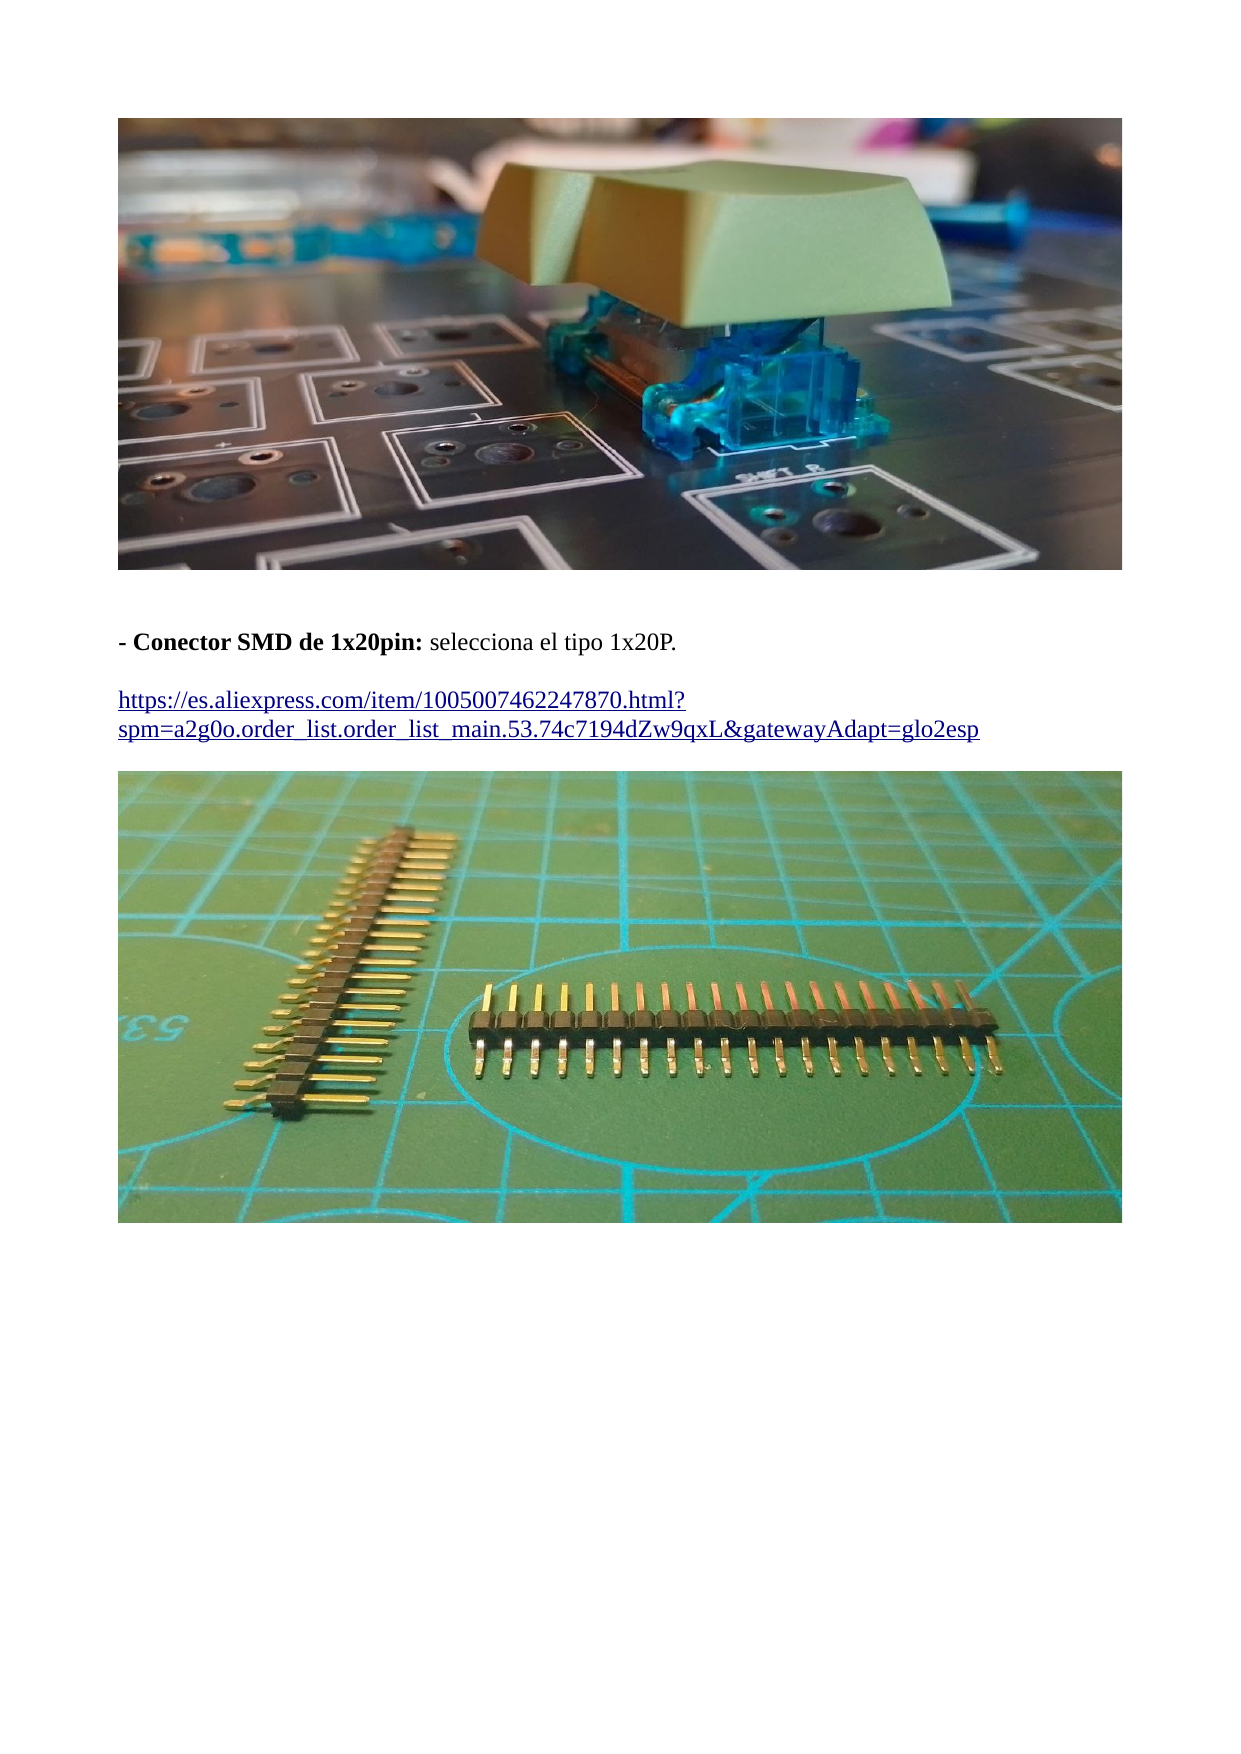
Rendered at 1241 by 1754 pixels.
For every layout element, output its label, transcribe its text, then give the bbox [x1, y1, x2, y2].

text - Conector SMD de 1x20pin: selecciona el tipo 1x20P. [118, 627, 1122, 656]
picture [118, 771, 1123, 1223]
text https://es.aliexpress.com/item/1005007462247870.html?spm=a2g0o.order_list.order_list_main.53.74c7194dZw9qxL&gatewayAdapt=glo2esp [118, 685, 1122, 742]
picture [118, 118, 1123, 570]
